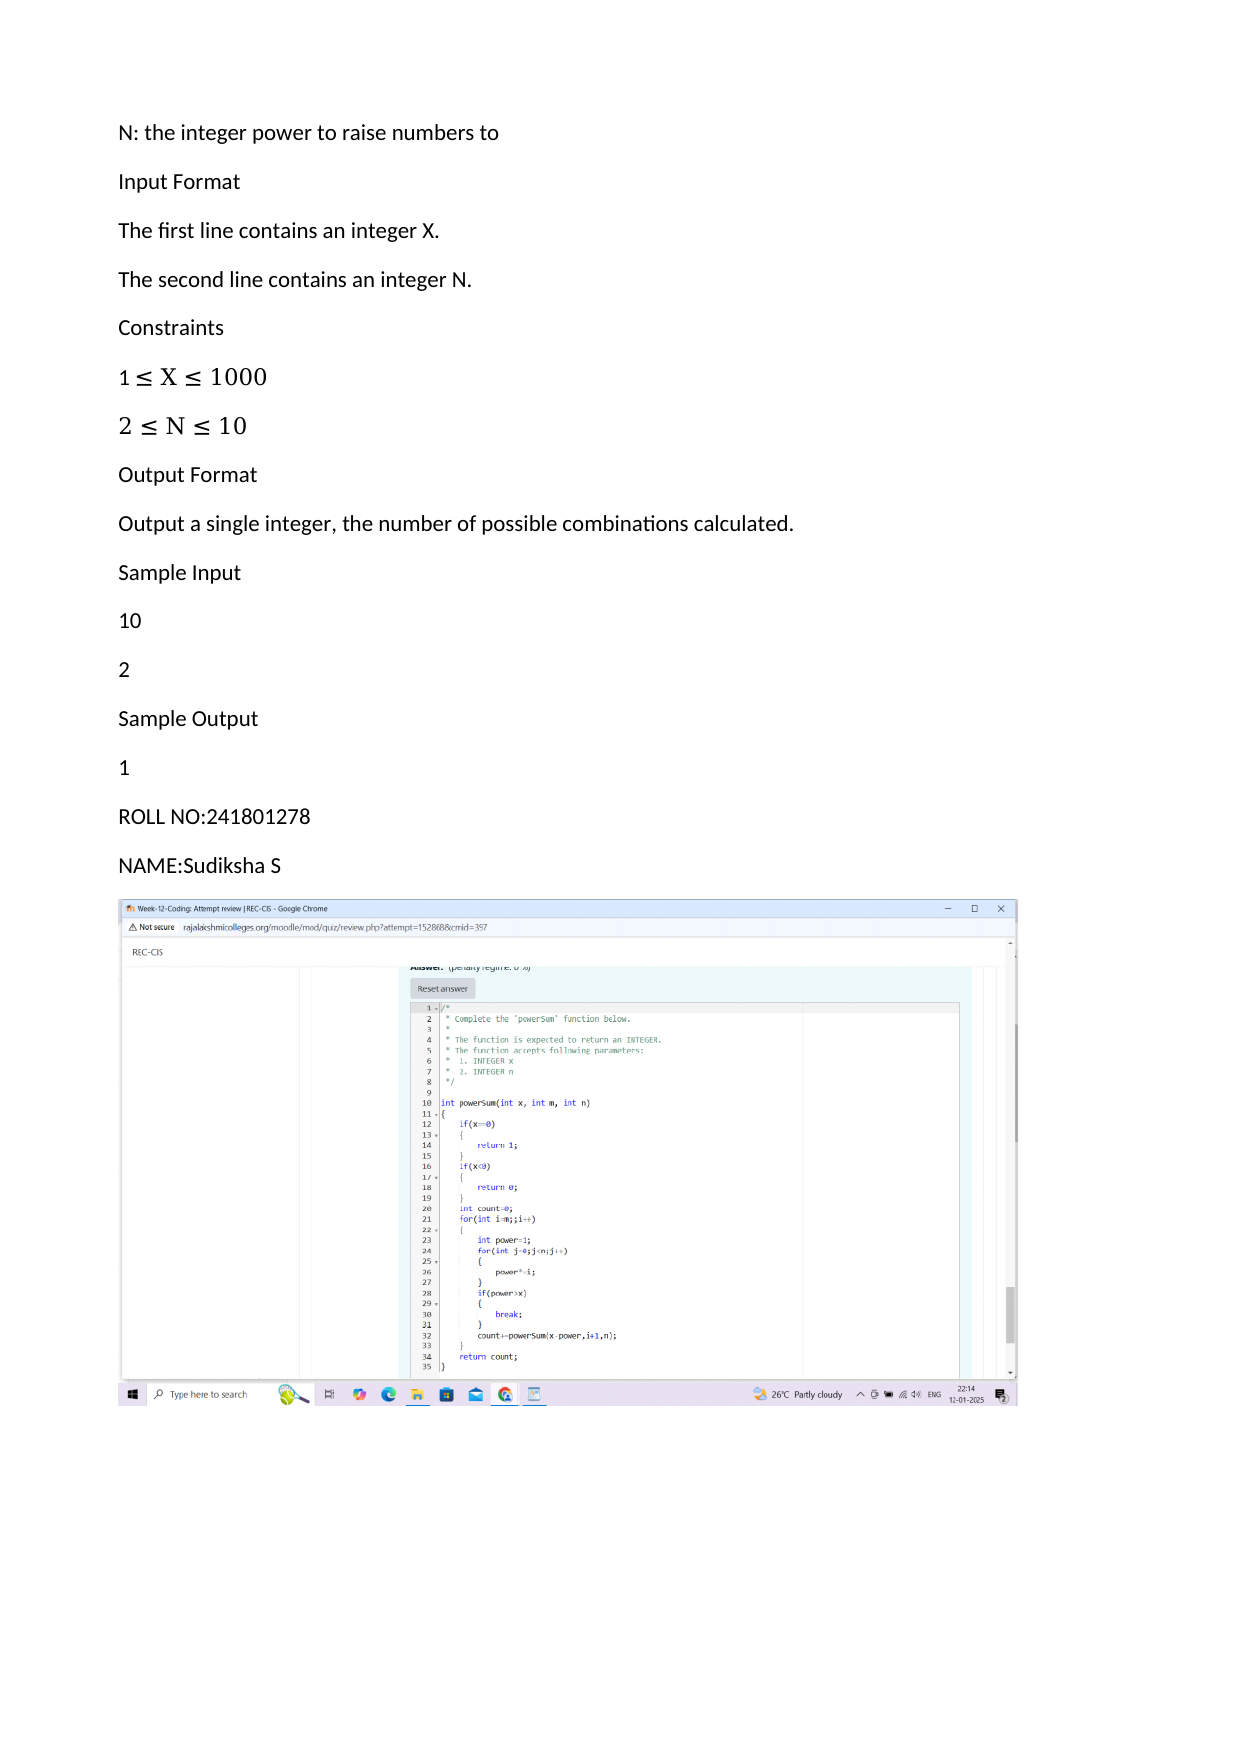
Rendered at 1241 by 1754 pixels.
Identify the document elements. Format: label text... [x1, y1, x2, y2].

text Output Format [118, 460, 1122, 488]
text ROLL NO:241801278 [118, 802, 1122, 830]
text Input Format [118, 167, 1122, 195]
text 10 [118, 607, 1122, 634]
text Constraints [118, 313, 1122, 342]
text Output a single integer, the number of possible combinations calculated. [118, 509, 1122, 537]
text The second line contains an integer N. [118, 265, 1122, 293]
text Sample Output [118, 704, 1122, 732]
text 2 ≤ N ≤ 10 [118, 412, 1122, 439]
text 1 ≤ X ≤ 1000 [118, 362, 1122, 391]
text N: the integer power to raise numbers to [118, 118, 1122, 146]
text NAME:Sudiksha S [118, 851, 1122, 879]
text 2 [118, 655, 1122, 683]
text The first line contains an integer X. [118, 216, 1122, 244]
text Sample Input [118, 558, 1122, 586]
text 1 [118, 753, 1122, 781]
